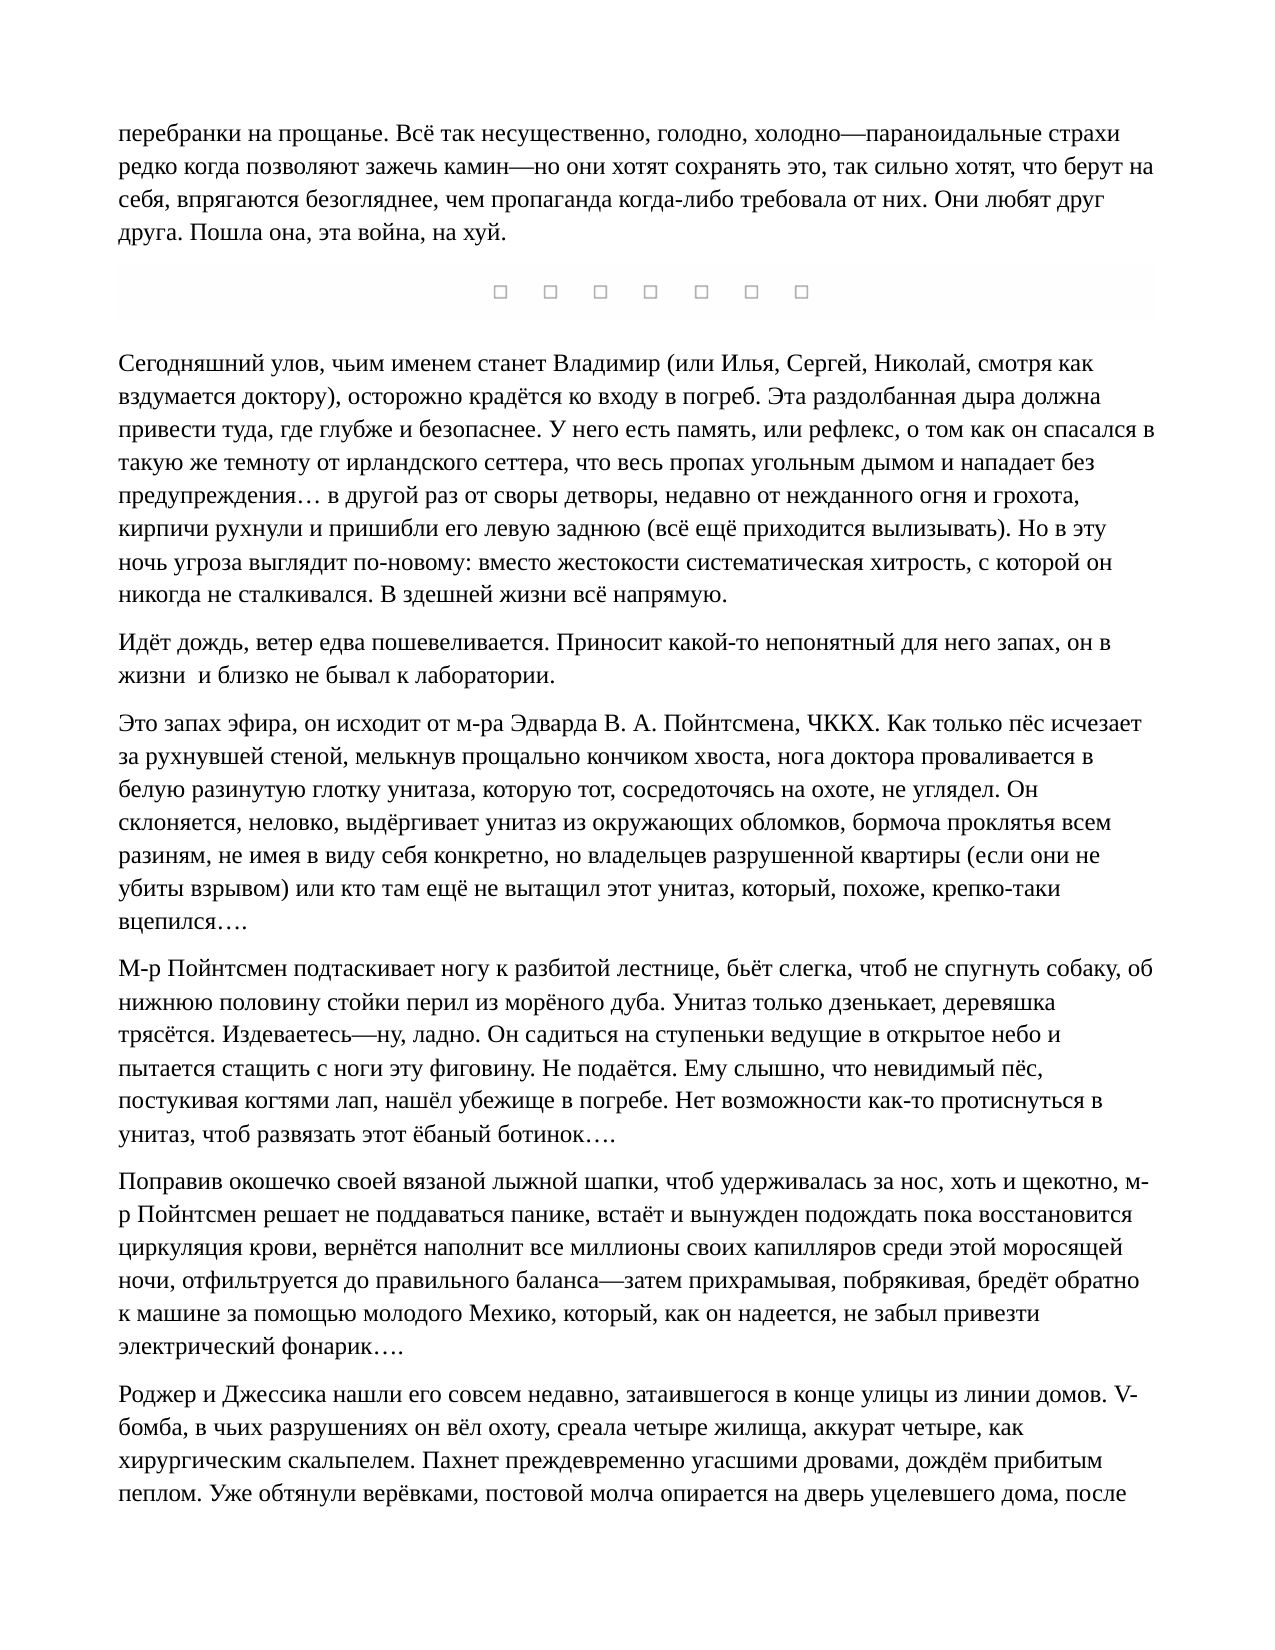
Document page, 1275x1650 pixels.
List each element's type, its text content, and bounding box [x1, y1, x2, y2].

text Поправив окошечко своей вязаной лыжной шапки, чтоб удерживалась за нос, хоть и щекотно, м-р Пойнтсмен решает не поддаваться панике, встаёт и вынужден подождать пока восстановится циркуляция крови, вернётся наполнит все миллионы своих капилляров среди этой моросящей ночи, отфильтруется до правильного баланса—затем прихрамывая, побрякивая, бредёт обратно к машине за помощью молодого Мехико, который, как он надеется, не забыл привезти электрический фонарик…. [118, 1166, 1157, 1360]
text Сегодняшний улов, чьим именем станет Владимир (или Илья, Сергей, Николай, смотря как вздумается доктору), осторожно крадётся ко входу в погреб. Эта раздолбанная дыра должна привести туда, где глубже и безопаснее. У него есть память, или рефлекс, о том как он спасался в такую же темноту от ирландского сеттера, что весь пропах угольным дымом и нападает без предупреждения… в другой раз от своры детворы, недавно от нежданного огня и грохота, кирпичи рухнули и пришибли его левую заднюю (всё ещё приходится вылизывать). Но в эту ночь угроза выглядит по-новому: вместо жестокости систематическая хитрость, с которой он никогда не сталкивался. В здешней жизни всё напрямую. [118, 348, 1157, 608]
text Роджер и Джессика нашли его совсем недавно, затаившегося в конце улицы из линии домов. V-бомба, в чьих разрушениях он вёл охоту, среала четыре жилища, аккурат четыре, как хирургическим скальпелем. Пахнет преждевременно угасшими дровами, дождём прибитым пеплом. Уже обтянули верёвками, постовой молча опирается на дверь уцелевшего дома, после [118, 1379, 1157, 1507]
text Это запах эфира, он исходит от м-ра Эдварда В. А. Пойнтсмена, ЧККХ. Как только пёс исчезает за рухнувшей стеной, мелькнув прощально кончиком хвоста, нога доктора проваливается в белую разинутую глотку унитаза, которую тот, сосредоточясь на охоте, не углядел. Он склоняется, неловко, выдёргивает унитаз из окружающих обломков, бормоча проклятья всем разиням, не имея в виду себя конкретно, но владельцев разрушенной квартиры (если они не убиты взрывом) или кто там ещё не вытащил этот унитаз, который, похоже, крепко-таки вцепился…. [118, 708, 1157, 935]
text Идёт дождь, ветер едва пошевеливается. Приносит какой-то непонятный для него запах, он в жизни и близко не бывал к лаборатории. [118, 627, 1157, 689]
text М-р Пойнтсмен подтаскивает ногу к разбитой лестнице, бьёт слегка, чтоб не спугнуть собаку, об нижнюю половину стойки перил из морёного дуба. Унитаз только дзенькает, деревяшка трясётся. Издеваетесь—ну, ладно. Он садиться на ступеньки ведущие в открытое небо и пытается стащить с ноги эту фиговину. Не подаётся. Ему слышно, что невидимый пёс, постукивая когтями лап, нашёл убежище в погребе. Нет возможности как-то протиснуться в унитаз, чтоб развязать этот ёбаный ботинок…. [118, 953, 1157, 1147]
text перебранки на прощанье. Всё так несущественно, голодно, холодно—параноидальные страхи редко когда позволяют зажечь камин—но они хотят сохранять это, так сильно хотят, что берут на себя, впрягаются безогляднее, чем пропаганда когда-либо требовала от них. Они любят друг друга. Пошла она, эта война, на хуй. [118, 118, 1157, 246]
picture [118, 264, 1157, 320]
